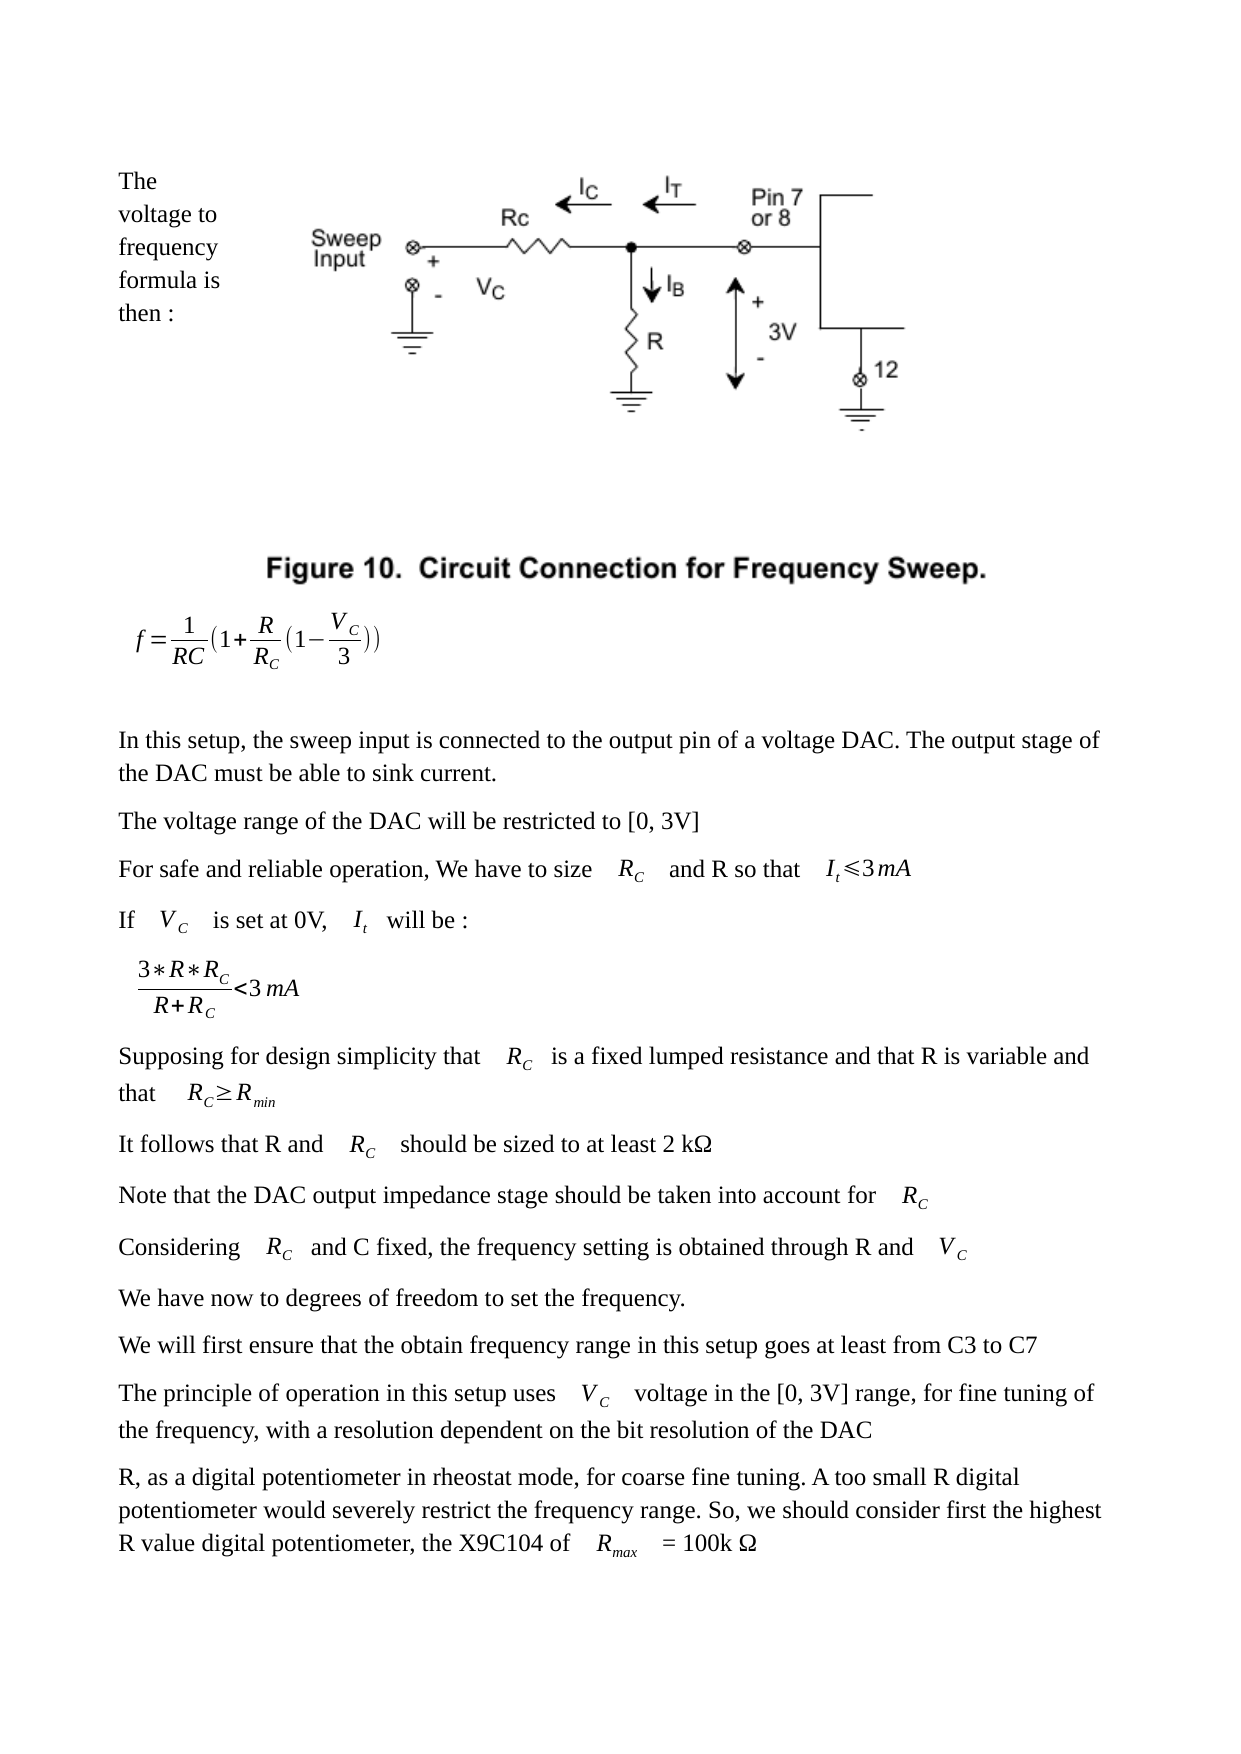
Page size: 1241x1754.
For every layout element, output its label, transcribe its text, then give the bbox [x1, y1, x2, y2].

text Note that the DAC output impedance stage should be taken into account for [118, 1181, 1122, 1213]
text The voltage range of the DAC will be restricted to [0, 3V] [118, 806, 1122, 835]
picture [235, 118, 1006, 608]
text We will first ensure that the obtain frequency range in this setup goes at least from C3 to C7 [118, 1331, 1122, 1359]
text If is set at 0V, will be : [118, 905, 1122, 937]
text R, as a digital potentiometer in rheostat mode, for coarse fine tuning. A too small R digital potentiometer would severely restrict the frequency range. So, we should consider first the highest R value digital potentiometer, the X9C104 of = 100k Ω [118, 1462, 1122, 1561]
text For safe and reliable operation, We have to size and R so that [118, 854, 1122, 886]
text The voltage to frequency formula is then : [118, 166, 235, 327]
text [1006, 166, 1122, 327]
text Considering and C fixed, the frequency setting is obtained through R and [118, 1232, 1122, 1264]
text It follows that R and should be sized to at least 2 kΩ [118, 1129, 1122, 1162]
text We have now to degrees of freedom to set the frequency. [118, 1283, 1122, 1312]
text Supposing for design simplicity that is a fixed lumped resistance and that R is variable and that [118, 1041, 1122, 1110]
text In this setup, the sweep input is connected to the output pin of a voltage DAC. The output stage of the DAC must be able to sink current. [118, 725, 1122, 787]
text The principle of operation in this setup uses voltage in the [0, 3V] range, for fine tuning of the frequency, with a resolution dependent on the bit resolution of the DAC [118, 1378, 1122, 1444]
